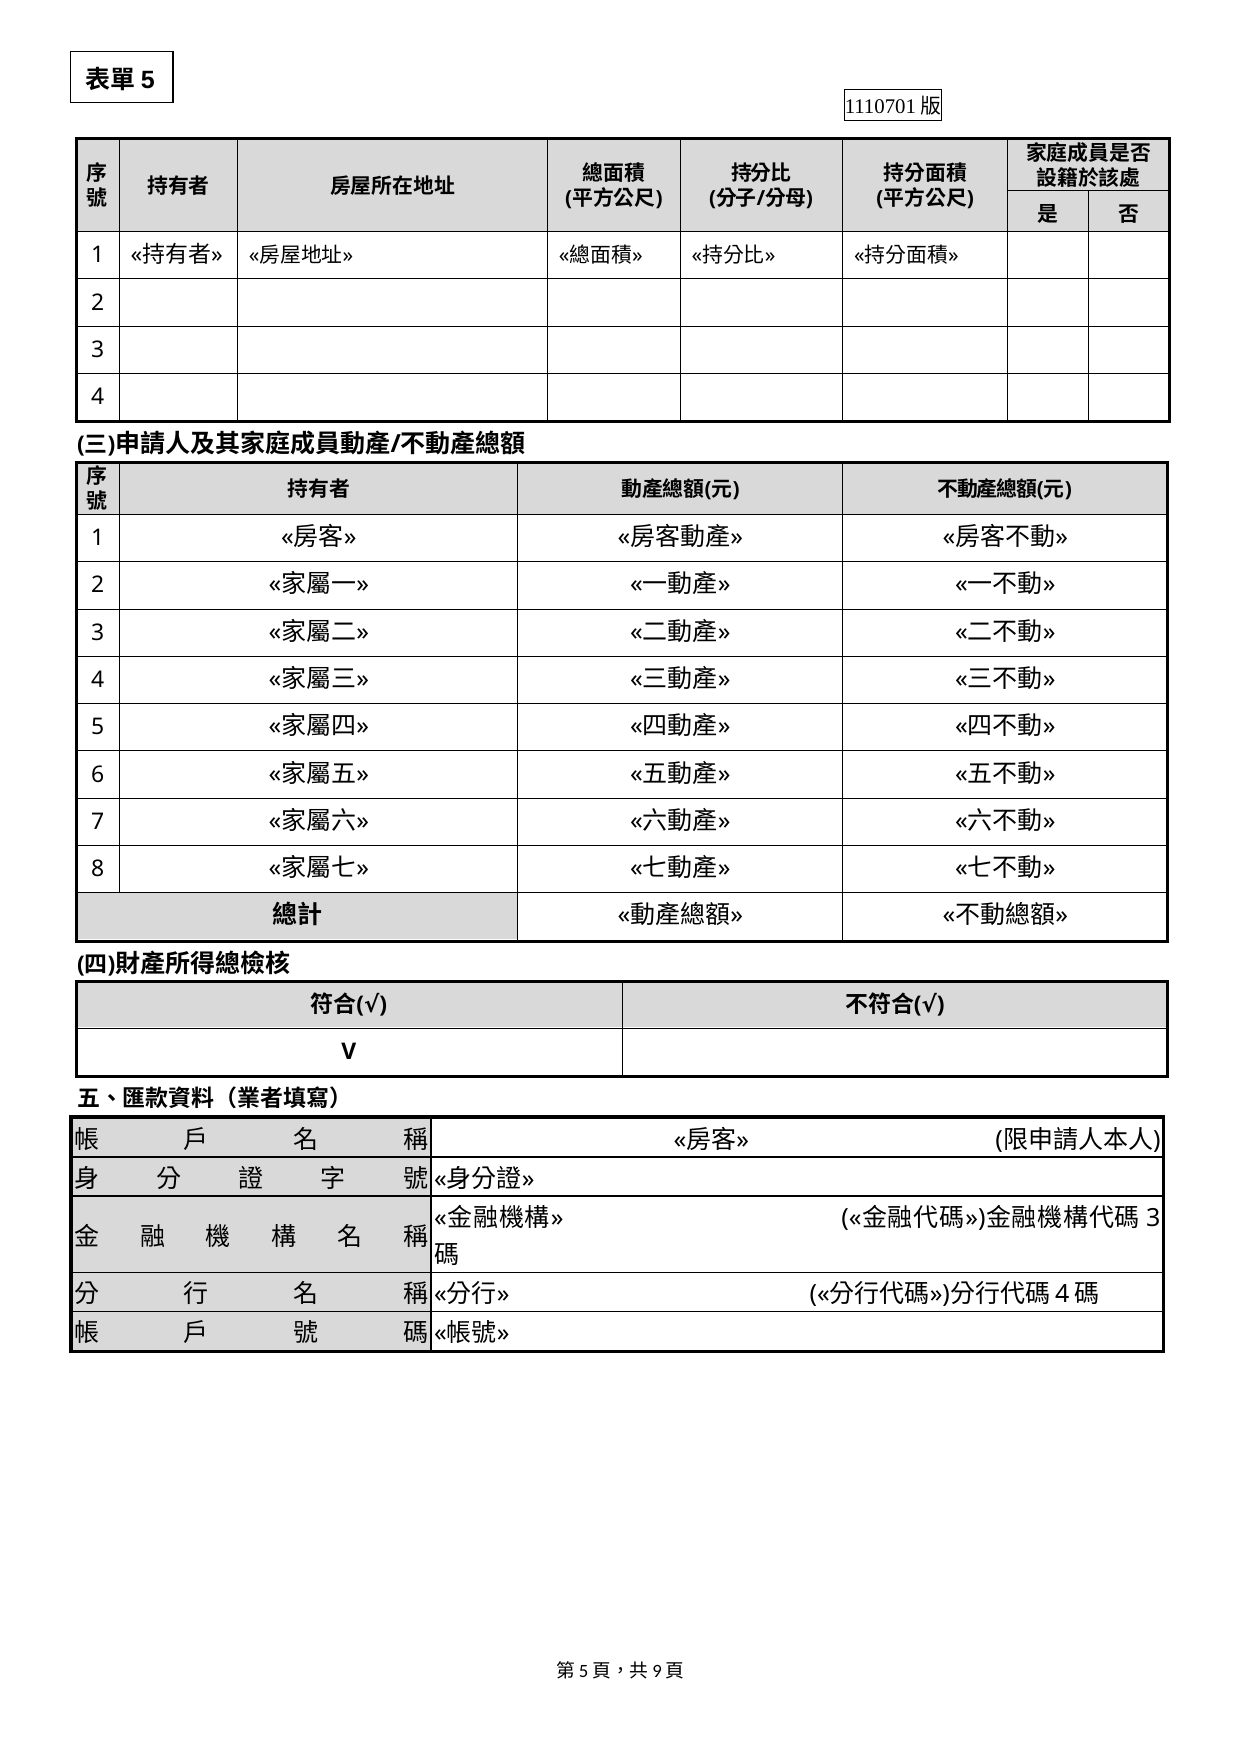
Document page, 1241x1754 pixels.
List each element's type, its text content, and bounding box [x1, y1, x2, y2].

table_header «房客» (限申請人本人) [432, 1119, 1162, 1156]
table_cell 2 [78, 562, 119, 608]
table_header 符合(√) [78, 983, 622, 1027]
table_cell 7 [78, 799, 119, 845]
table_cell «三動產» [518, 657, 842, 703]
table_cell «六不動» [843, 799, 1166, 845]
table_cell «六動產» [518, 799, 842, 845]
table_cell [548, 327, 680, 373]
table_cell «身分證» [432, 1158, 1162, 1195]
table_cell [120, 279, 237, 326]
table_cell [548, 279, 680, 326]
table_cell 3 [78, 327, 119, 373]
table_cell [120, 374, 237, 420]
text (三)申請人及其家庭成員動產/不動產總額 [77, 423, 1163, 461]
table_cell [1089, 374, 1168, 420]
table_cell [681, 327, 842, 373]
table_cell 帳戶號碼 [73, 1312, 430, 1350]
table_header 不符合(√) [623, 983, 1166, 1027]
table_cell 2 [78, 279, 119, 326]
table_cell «持有者» [120, 232, 237, 278]
table_cell [1089, 232, 1168, 278]
table_cell 5 [78, 704, 119, 750]
table_cell 1 [78, 515, 119, 561]
table_cell V [78, 1029, 622, 1075]
table_cell [1089, 327, 1168, 373]
table_cell «家屬四» [120, 704, 517, 750]
table_cell [548, 374, 680, 420]
table_cell 分行名稱 [73, 1273, 430, 1311]
table_cell 身分證字號 [73, 1158, 430, 1195]
table_cell [238, 279, 547, 326]
table_cell «持分比» [681, 232, 842, 278]
table_cell [843, 279, 1007, 326]
table_header 帳戶名稱 [73, 1119, 430, 1156]
table_cell «二不動» [843, 610, 1166, 656]
table_cell «分行» («分行代碼»)分行代碼4碼 [432, 1273, 1162, 1311]
table_cell 3 [78, 610, 119, 656]
table_cell [238, 327, 547, 373]
table_cell «四不動» [843, 704, 1166, 750]
table_cell «四動產» [518, 704, 842, 750]
table_cell [1008, 327, 1088, 373]
table_cell «總面積» [548, 232, 680, 278]
table_cell «五不動» [843, 751, 1166, 798]
table_cell «房客不動» [843, 515, 1166, 561]
table_cell «七動產» [518, 846, 842, 892]
table_cell «家屬二» [120, 610, 517, 656]
table_cell 是 [1008, 191, 1088, 231]
table_cell «三不動» [843, 657, 1166, 703]
text (四)財產所得總檢核 [77, 943, 1163, 980]
table_cell 4 [78, 657, 119, 703]
table_header 不動產總額(元) [843, 464, 1166, 514]
table_header 家庭成員是否設籍於該處 [1008, 140, 1168, 190]
table_cell [238, 374, 547, 420]
table_header 序號 [78, 464, 119, 514]
table_cell 1 [78, 232, 119, 278]
text 五、匯款資料（業者填寫） [77, 1078, 1163, 1115]
table_cell 金融機構名稱 [73, 1197, 430, 1272]
table_header 總面積 (平方公尺) [548, 140, 680, 231]
table_cell 8 [78, 846, 119, 892]
table_cell «帳號» [432, 1312, 1162, 1350]
table_cell 6 [78, 751, 119, 798]
table_cell «不動總額» [843, 893, 1166, 939]
table_cell «房客動產» [518, 515, 842, 561]
table_cell «二動產» [518, 610, 842, 656]
table_header 房屋所在地址 [238, 140, 547, 231]
table_cell [120, 327, 237, 373]
table_cell 4 [78, 374, 119, 420]
table_cell «持分面積» [843, 232, 1007, 278]
table_cell «家屬七» [120, 846, 517, 892]
table_header 序號 [78, 140, 119, 231]
table_header 持有者 [120, 140, 237, 231]
table_cell [843, 374, 1007, 420]
table_cell [1008, 232, 1088, 278]
table_cell «七不動» [843, 846, 1166, 892]
table_cell [843, 327, 1007, 373]
table_header 持分比 (分子/分母) [681, 140, 842, 231]
table_cell «家屬五» [120, 751, 517, 798]
table_header 動產總額(元) [518, 464, 842, 514]
table_header 持有者 [120, 464, 517, 514]
table_cell «五動產» [518, 751, 842, 798]
table_cell «動產總額» [518, 893, 842, 939]
table_cell «家屬三» [120, 657, 517, 703]
table_cell «一動產» [518, 562, 842, 608]
table_header 持分面積 (平方公尺) [843, 140, 1007, 231]
table_cell [1008, 374, 1088, 420]
table_cell «家屬六» [120, 799, 517, 845]
table_cell «家屬一» [120, 562, 517, 608]
table_cell [1008, 279, 1088, 326]
table_cell [681, 279, 842, 326]
table_cell [1089, 279, 1168, 326]
table_cell «房客» [120, 515, 517, 561]
table_cell «金融機構» («金融代碼»)金融機構代碼3碼 [432, 1197, 1162, 1272]
table_cell «房屋地址» [238, 232, 547, 278]
table_cell 否 [1089, 191, 1168, 231]
table_cell [681, 374, 842, 420]
table_cell «一不動» [843, 562, 1166, 608]
table_cell [623, 1029, 1166, 1075]
table_cell 總計 [78, 893, 517, 939]
